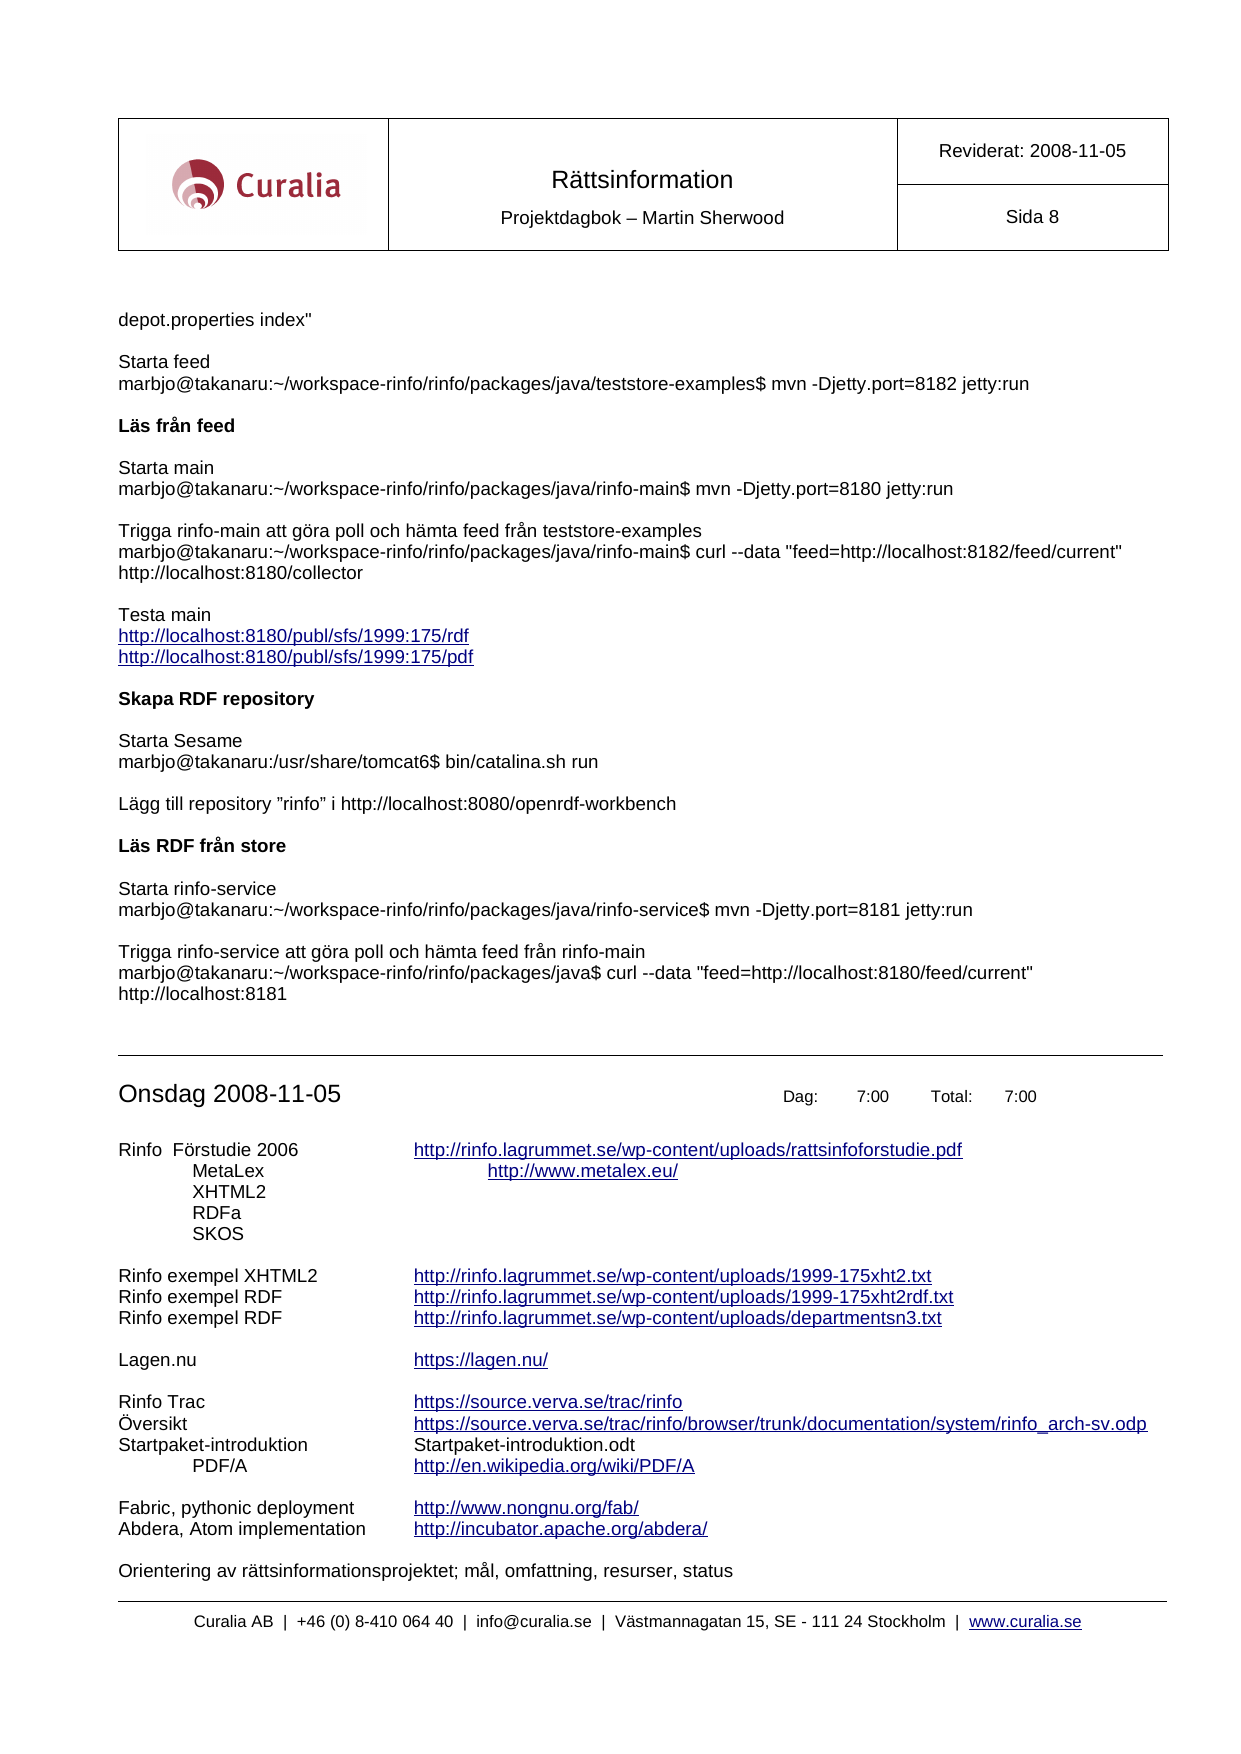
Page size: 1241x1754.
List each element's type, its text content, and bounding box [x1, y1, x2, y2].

text marbjo@takanaru:~/workspace-rinfo/rinfo/packages/java/rinfo-main$ mvn -Djetty.port=8180 jetty:run [118, 478, 1163, 499]
text Rinfo Förstudie 2006 http://rinfo.lagrummet.se/wp-content/uploads/rattsinfoforstudie.pdf [118, 1139, 1163, 1160]
text Starta Sesame [118, 731, 1163, 752]
text Trigga rinfo-main att göra poll och hämta feed från teststore-examples [118, 520, 1163, 541]
text Abdera, Atom implementation http://incubator.apache.org/abdera/ [118, 1518, 1163, 1539]
text Trigga rinfo-service att göra poll och hämta feed från rinfo-main [118, 941, 1163, 962]
text MetaLex http://www.metalex.eu/ [118, 1160, 1163, 1181]
text Starta feed [118, 352, 1163, 373]
text Starta rinfo-service [118, 878, 1163, 899]
text marbjo@takanaru:~/workspace-rinfo/rinfo/packages/java/rinfo-service$ mvn -Djetty.port=8181 jetty:run [118, 899, 1163, 920]
text Rinfo Trac https://source.verva.se/trac/rinfo [118, 1392, 1163, 1413]
text Rinfo exempel RDF http://rinfo.lagrummet.se/wp-content/uploads/1999-175xht2rdf.txt [118, 1287, 1163, 1308]
text Lagen.nu https://lagen.nu/ [118, 1350, 1163, 1371]
text Rinfo exempel RDF http://rinfo.lagrummet.se/wp-content/uploads/departmentsn3.txt [118, 1308, 1163, 1329]
text Orientering av rättsinformationsprojektet; mål, omfattning, resurser, status [118, 1560, 1163, 1581]
text marbjo@takanaru:~/workspace-rinfo/rinfo/packages/java/rinfo-main$ curl --data "feed=http://localhost:8182/feed/current" http://localhost:8180/collector [118, 541, 1163, 583]
text http://localhost:8180/publ/sfs/1999:175/rdf [118, 625, 1163, 646]
text marbjo@takanaru:/usr/share/tomcat6$ bin/catalina.sh run [118, 752, 1163, 773]
text XHTML2 [118, 1181, 1163, 1202]
text Rinfo exempel XHTML2 http://rinfo.lagrummet.se/wp-content/uploads/1999-175xht2.txt [118, 1266, 1163, 1287]
text http://localhost:8180/publ/sfs/1999:175/pdf [118, 646, 1163, 667]
text Fabric, pythonic deployment http://www.nongnu.org/fab/ [118, 1497, 1163, 1518]
text depot.properties index" [118, 310, 1163, 331]
text Lägg till repository ”rinfo” i http://localhost:8080/openrdf-workbench [118, 794, 1163, 815]
text Översikt https://source.verva.se/trac/rinfo/browser/trunk/documentation/system/rinfo_arch-sv.odp [118, 1413, 1163, 1434]
text Starta main [118, 457, 1163, 478]
text Startpaket-introduktion Startpaket-introduktion.odt [118, 1434, 1163, 1455]
text Läs från feed [118, 415, 1163, 436]
text PDF/A http://en.wikipedia.org/wiki/PDF/A [118, 1455, 1163, 1476]
text Testa main [118, 604, 1163, 625]
text marbjo@takanaru:~/workspace-rinfo/rinfo/packages/java$ curl --data "feed=http://localhost:8180/feed/current" http://localhost:8181 [118, 962, 1163, 1004]
text marbjo@takanaru:~/workspace-rinfo/rinfo/packages/java/teststore-examples$ mvn -Djetty.port=8182 jetty:run [118, 373, 1163, 394]
text Skapa RDF repository [118, 688, 1163, 709]
text RDFa [118, 1202, 1163, 1223]
text Läs RDF från store [118, 836, 1163, 857]
text SKOS [118, 1223, 1163, 1244]
subtitle Onsdag 2008-11-05 Dag: 7:00 Total: 7:00 [118, 1080, 1163, 1108]
picture [146, 134, 367, 235]
